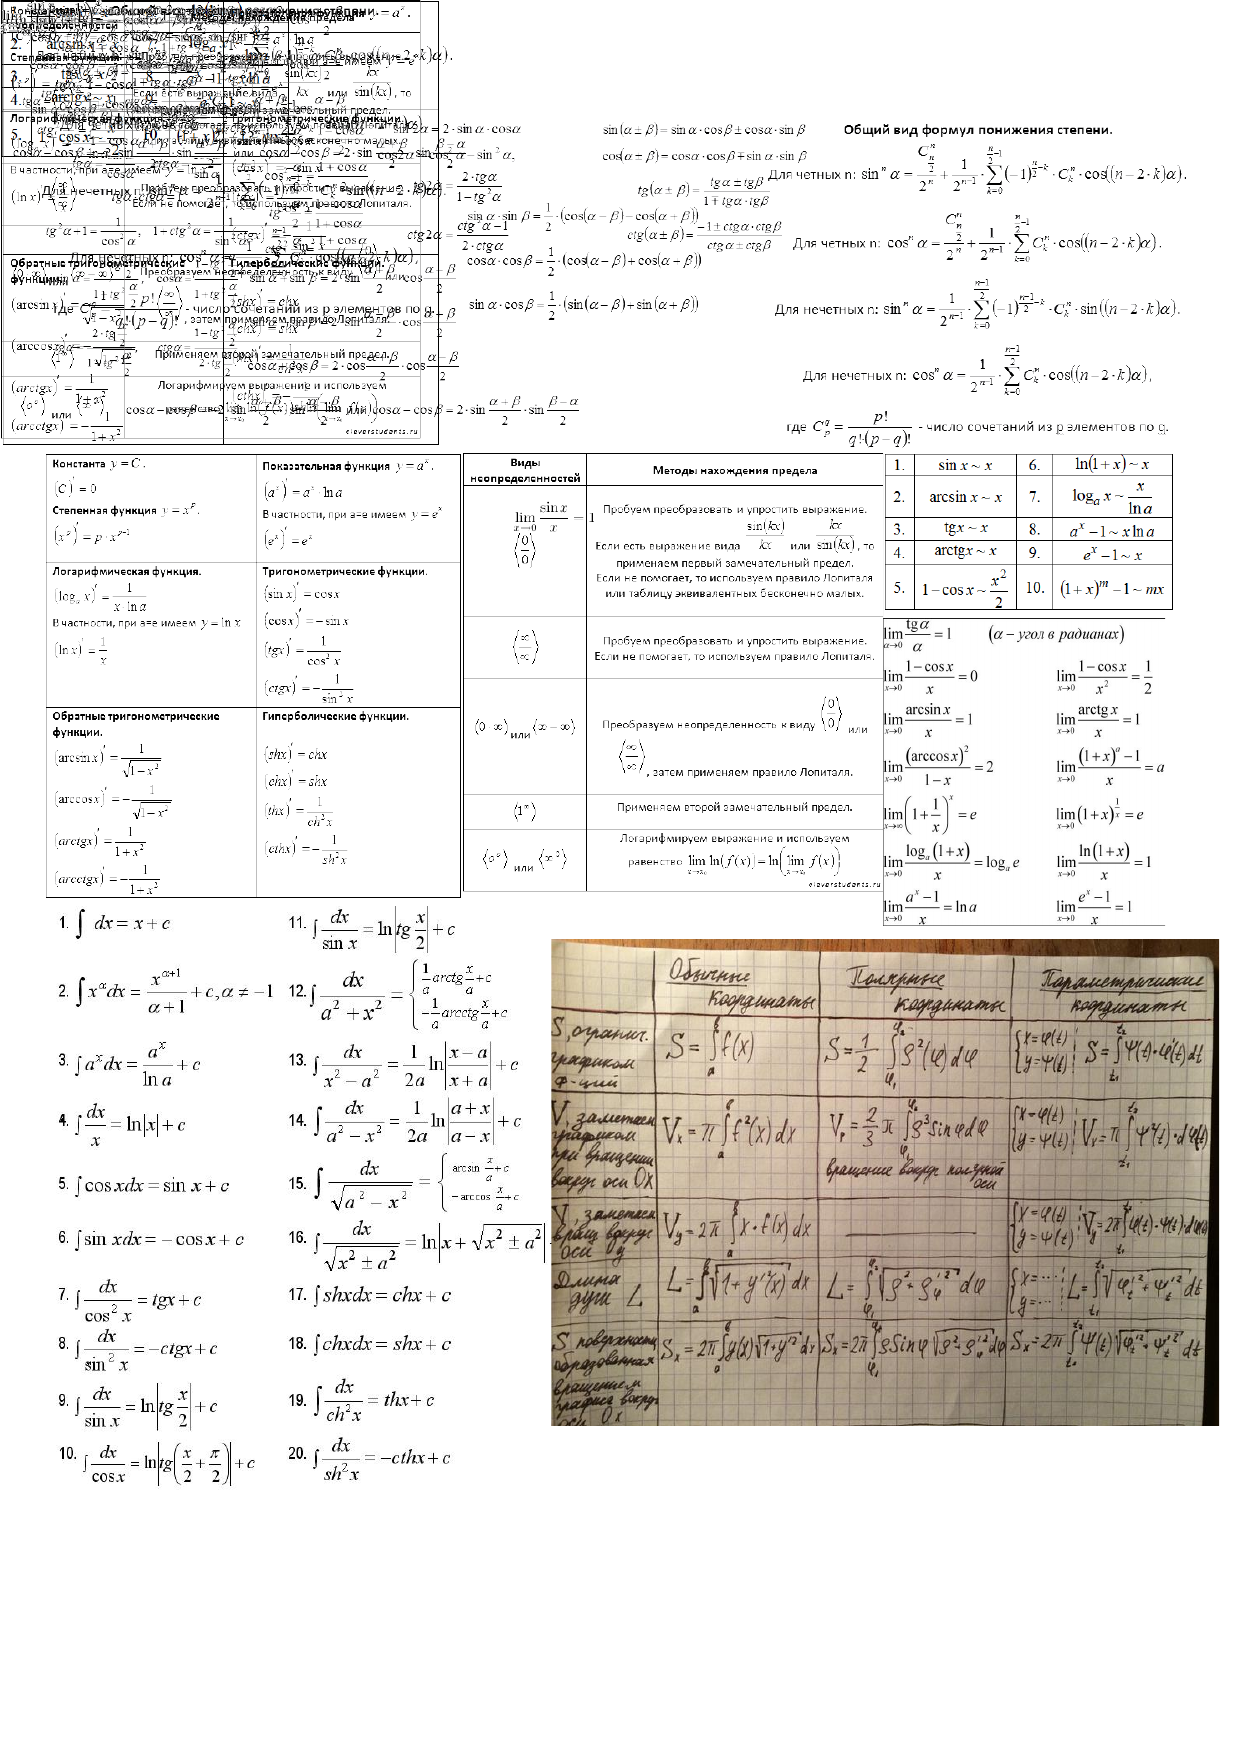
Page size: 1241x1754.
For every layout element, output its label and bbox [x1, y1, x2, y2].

picture [0, 0, 1223, 1500]
